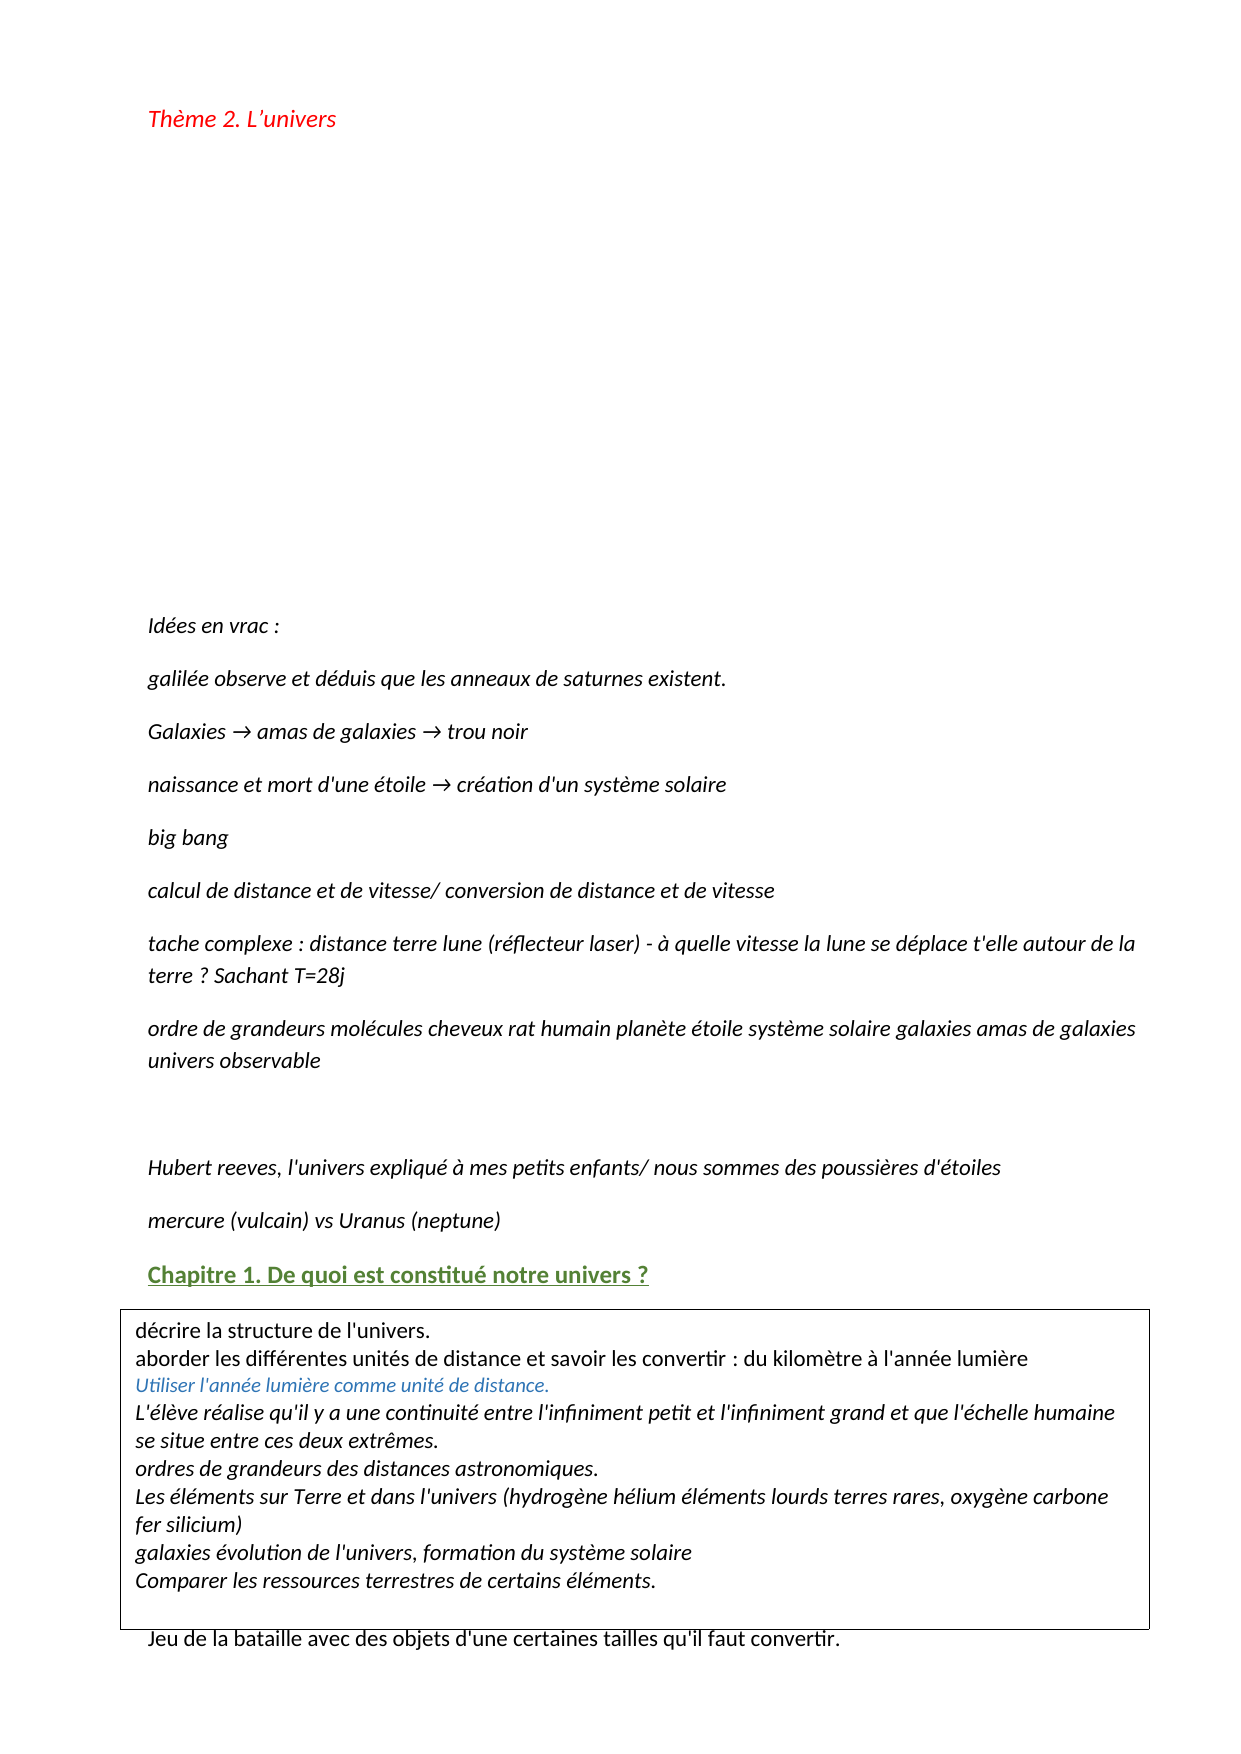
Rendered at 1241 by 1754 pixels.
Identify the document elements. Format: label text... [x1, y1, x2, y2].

text galilée observe et déduis que les anneaux de saturnes existent. [148, 664, 1152, 692]
text big bang [148, 823, 1152, 851]
text Idées en vrac : [148, 611, 1152, 639]
text Hubert reeves, l'univers expliqué à mes petits enfants/ nous sommes des poussières d'étoiles [148, 1153, 1152, 1181]
text Chapitre 1. De quoi est constitué notre univers ? [148, 1259, 1152, 1289]
text aborder les différentes unités de distance et savoir les convertir : du kilomètre à l'année lumière [135, 1344, 1134, 1372]
text L'élève réalise qu'il y a une continuité entre l'infiniment petit et l'infiniment grand et que l'échelle humaine se situe entre ces deux extrêmes. [135, 1398, 1134, 1454]
text naissance et mort d'une étoile → création d'un système solaire [148, 770, 1152, 798]
text décrire la structure de l'univers. [135, 1316, 1134, 1344]
text Les éléments sur Terre et dans l'univers (hydrogène hélium éléments lourds terres rares, oxygène carbone fer silicium) [135, 1482, 1134, 1538]
text Utiliser l'année lumière comme unité de distance. [135, 1372, 1134, 1398]
text tache complexe : distance terre lune (réflecteur laser) - à quelle vitesse la lune se déplace t'elle autour de la terre ? Sachant T=28j [148, 929, 1152, 989]
text Jeu de la bataille avec des objets d'une certaines tailles qu'il faut convertir. [148, 1624, 1152, 1652]
text Thème 2. L’univers [148, 103, 1152, 134]
text ordres de grandeurs des distances astronomiques. [135, 1454, 1134, 1482]
text Comparer les ressources terrestres de certains éléments. [135, 1566, 1134, 1594]
text Galaxies → amas de galaxies → trou noir [148, 717, 1152, 745]
text ordre de grandeurs molécules cheveux rat humain planète étoile système solaire galaxies amas de galaxies univers observable [148, 1014, 1152, 1075]
text calcul de distance et de vitesse/ conversion de distance et de vitesse [148, 876, 1152, 904]
text galaxies évolution de l'univers, formation du système solaire [135, 1538, 1134, 1566]
text mercure (vulcain) vs Uranus (neptune) [148, 1206, 1152, 1234]
